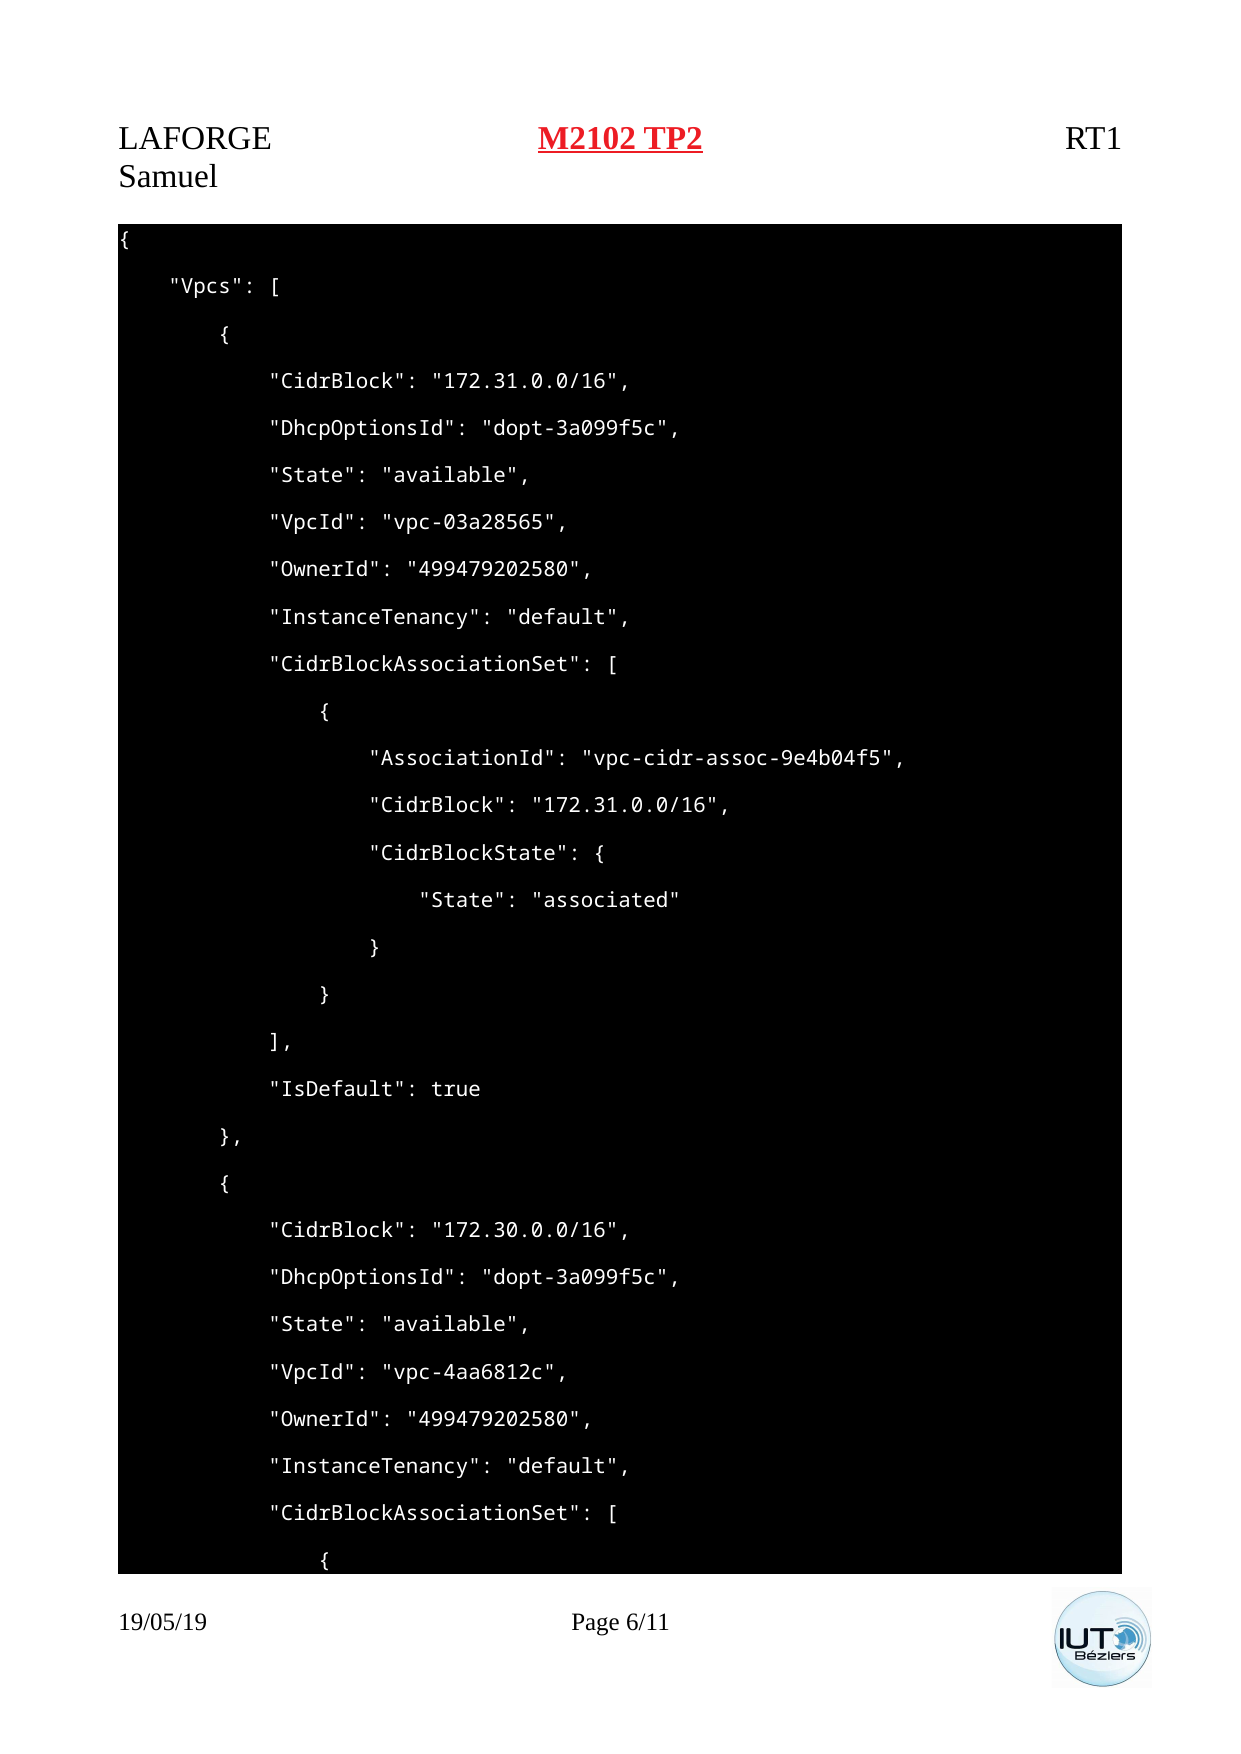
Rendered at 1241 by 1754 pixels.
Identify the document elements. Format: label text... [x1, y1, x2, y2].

text } [381, 932, 1122, 961]
text "InstanceTenancy": "default", [631, 1451, 1122, 1479]
text "CidrBlockAssociationSet": [ [618, 649, 1122, 677]
text "AssociationId": "vpc-cidr-assoc-9e4b04f5", [906, 743, 1122, 772]
text "CidrBlock": "172.31.0.0/16", [631, 366, 1122, 394]
text { [331, 1546, 1122, 1574]
text "State": "available", [118, 1309, 1122, 1338]
text "VpcId": "vpc-4aa6812c", [568, 1357, 1122, 1385]
text { [331, 696, 1122, 724]
text { [131, 224, 1122, 253]
text ], [293, 1026, 1122, 1055]
text "InstanceTenancy": "default", [631, 602, 1122, 630]
text "Vpcs": [ [281, 271, 1122, 300]
text "CidrBlockAssociationSet": [ [618, 1498, 1122, 1527]
text "OwnerId": "499479202580", [593, 1404, 1122, 1432]
text "DhcpOptionsId": "dopt-3a099f5c", [681, 413, 1122, 441]
text "CidrBlock": "172.31.0.0/16", [731, 791, 1122, 819]
text }, [243, 1121, 1122, 1149]
text "State": "associated" [681, 885, 1122, 913]
text "VpcId": "vpc-03a28565", [118, 507, 1122, 536]
text } [331, 979, 1122, 1008]
text "CidrBlockState": { [606, 838, 1122, 866]
text "IsDefault": true [481, 1074, 1122, 1102]
text "CidrBlock": "172.30.0.0/16", [631, 1215, 1122, 1244]
text "State": "available", [531, 460, 1122, 489]
picture [1051, 1587, 1153, 1688]
text { [231, 319, 1122, 347]
text "DhcpOptionsId": "dopt-3a099f5c", [118, 1262, 1122, 1291]
text "OwnerId": "499479202580", [118, 554, 1122, 583]
text { [231, 1168, 1122, 1196]
